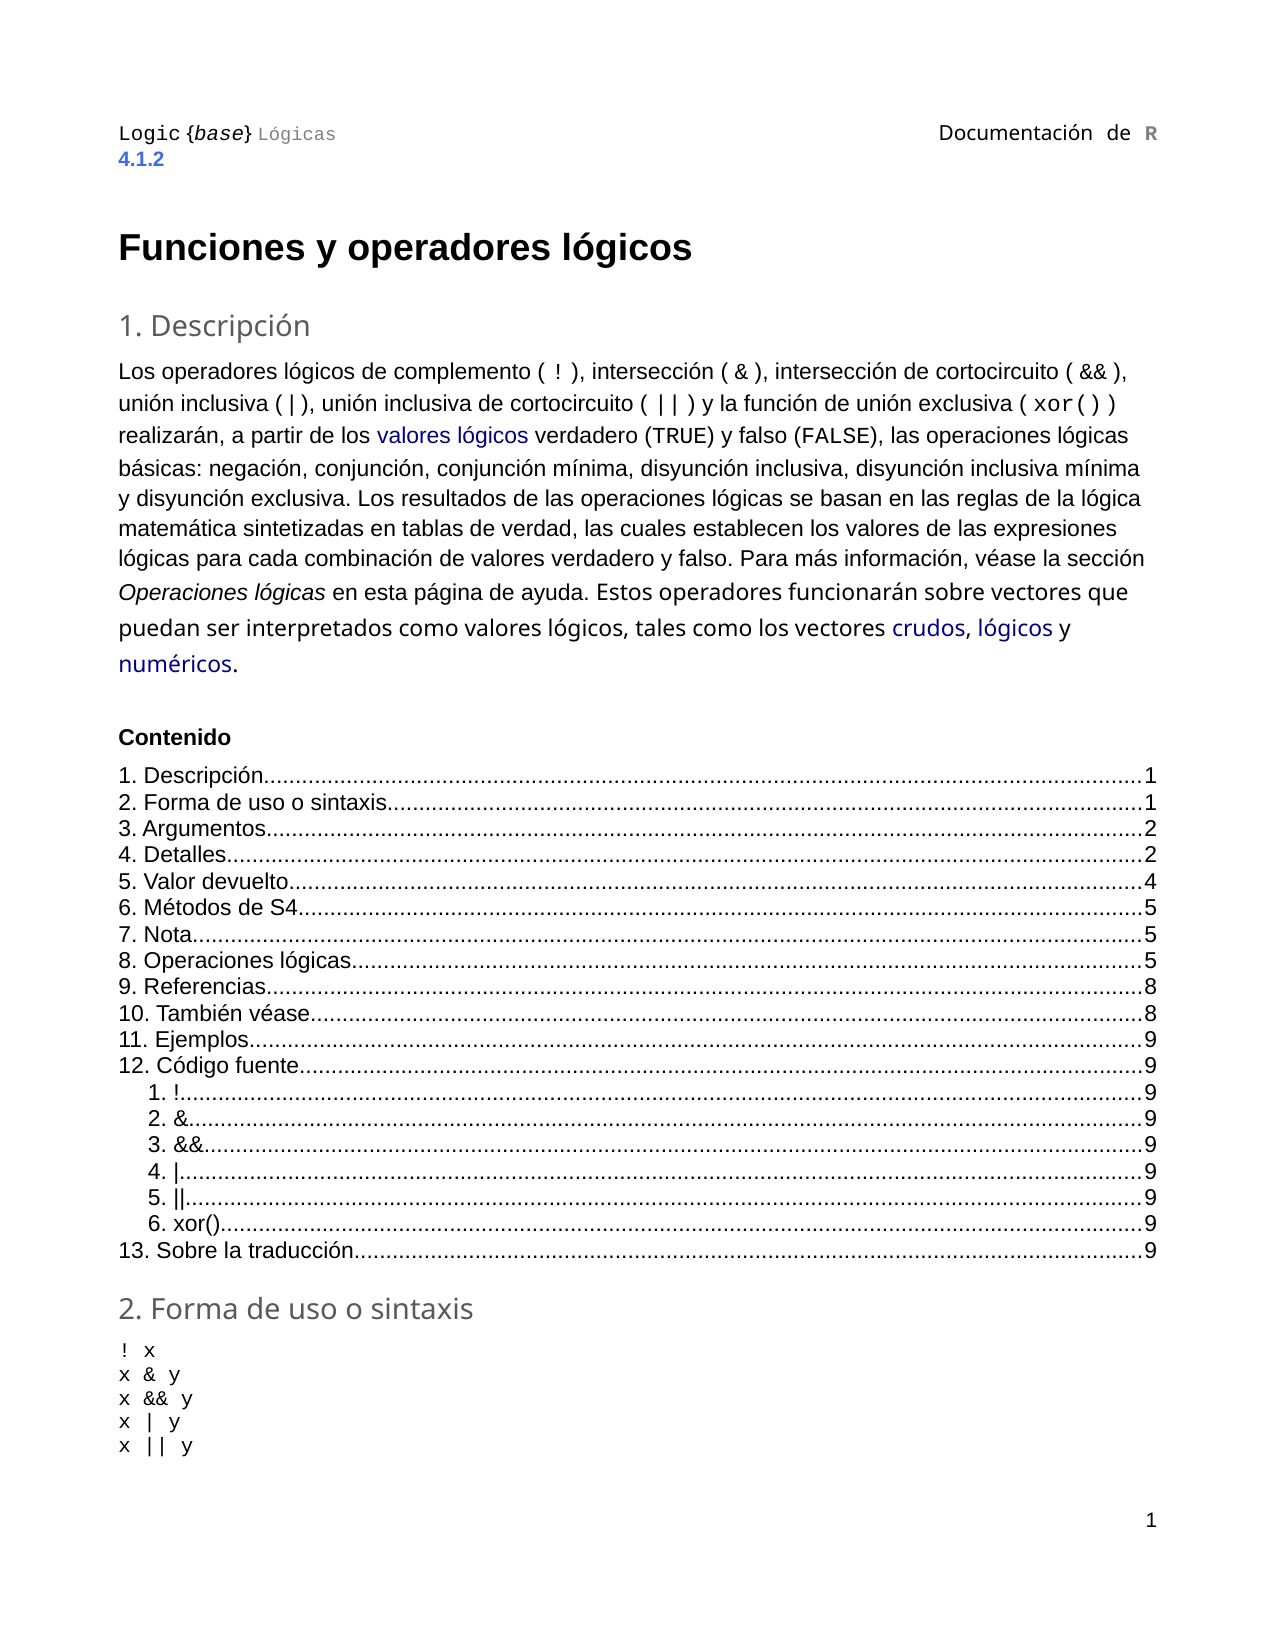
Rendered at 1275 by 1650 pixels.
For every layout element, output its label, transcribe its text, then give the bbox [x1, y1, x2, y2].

text ! x [118, 1340, 1157, 1364]
text 4. Detalles 2 [118, 841, 1157, 868]
text 10. También véase 8 [118, 999, 1157, 1026]
text 13. Sobre la traducción 9 [118, 1237, 1157, 1263]
subtitle 1. Descripción [118, 306, 1157, 345]
text 2. & 9 [148, 1105, 1157, 1131]
text 8. Operaciones lógicas 5 [118, 947, 1157, 973]
subtitle 2. Forma de uso o sintaxis [118, 1288, 1157, 1328]
text x && y [118, 1388, 1157, 1411]
text 4. | 9 [148, 1158, 1157, 1184]
text 5. || 9 [148, 1184, 1157, 1210]
subtitle Contenido [118, 723, 1157, 750]
title Funciones y operadores lógicos [118, 225, 1157, 268]
text 6. xor() 9 [148, 1210, 1157, 1237]
text Los operadores lógicos de complemento ( ! ), intersección ( & ), intersección de cortocircuito ( && ), unión inclusiva ( | ), unión inclusiva de cortocircuito ( || ) y la función de unión exclusiva ( xor() ) realizarán, a partir de los valores lógicos verdadero (TRUE) y falso (FALSE), las operaciones lógicas básicas: negación, conjunción, conjunción mínima, disyunción inclusiva, disyunción inclusiva mínima y disyunción exclusiva. Los resultados de las operaciones lógicas se basan en las reglas de la lógica matemática sintetizadas en tablas de verdad, las cuales establecen los valores de las expresiones lógicas para cada combinación de valores verdadero y falso. Para más información, véase la sección Operaciones lógicas en esta página de ayuda. Estos operadores funcionarán sobre vectores que puedan ser interpretados como valores lógicos, tales como los vectores crudos, lógicos y numéricos. [118, 358, 1157, 679]
text 1. ! 9 [148, 1079, 1157, 1105]
text 2. Forma de uso o sintaxis 1 [118, 789, 1157, 815]
text x || y [118, 1435, 1157, 1458]
text 11. Ejemplos 9 [118, 1026, 1157, 1052]
text x & y [118, 1364, 1157, 1388]
text 9. Referencias 8 [118, 973, 1157, 999]
text 3. Argumentos 2 [118, 815, 1157, 841]
text 1. Descripción 1 [118, 762, 1157, 789]
text x | y [118, 1411, 1157, 1435]
text 12. Código fuente 9 [118, 1052, 1157, 1079]
text 6. Métodos de S4 5 [118, 894, 1157, 921]
text 7. Nota 5 [118, 921, 1157, 947]
text 5. Valor devuelto 4 [118, 868, 1157, 894]
text 3. && 9 [148, 1131, 1157, 1158]
